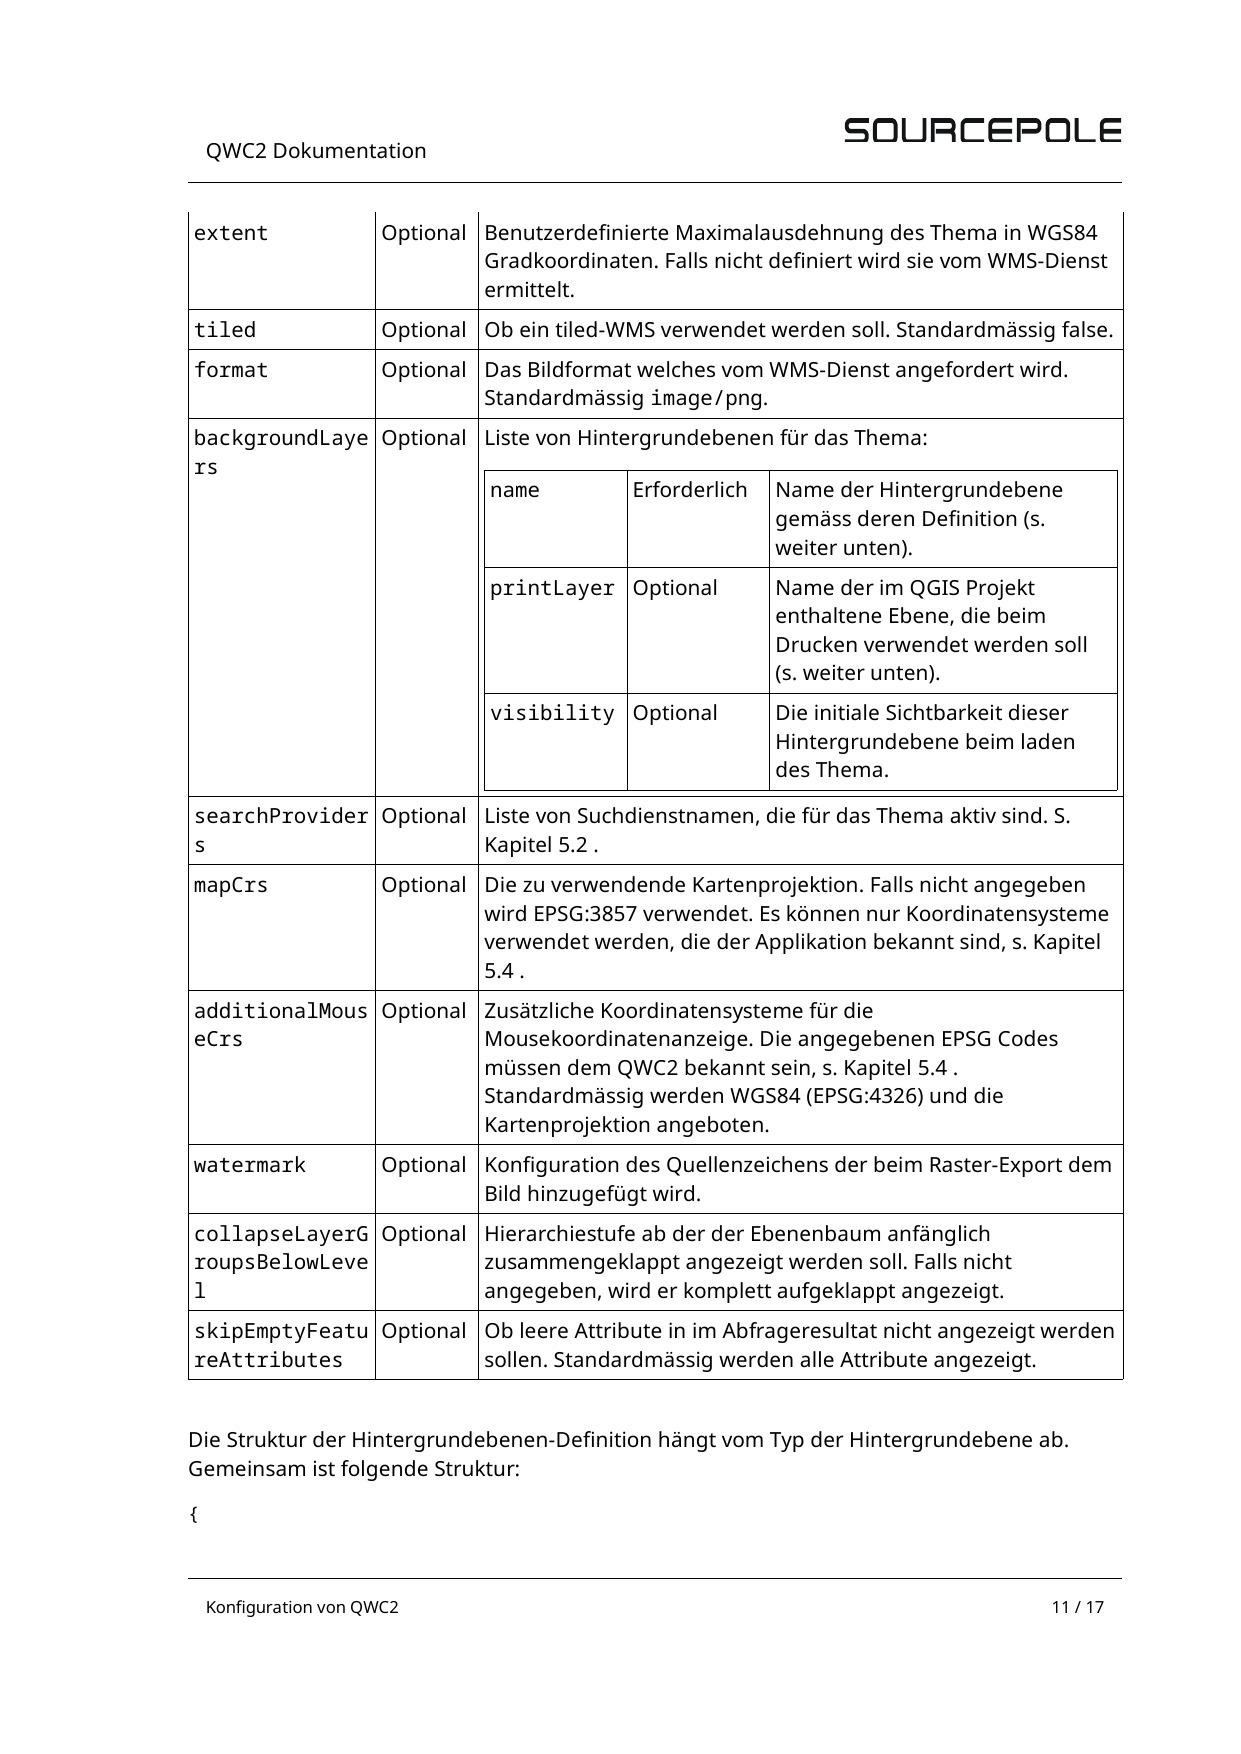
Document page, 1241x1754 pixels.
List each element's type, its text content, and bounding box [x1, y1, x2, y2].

table_cell Konfiguration des Quellenzeichens der beim Raster-Export dem Bild hinzugefügt wird. [479, 1145, 1123, 1213]
text Die Struktur der Hintergrundebenen-Definition hängt vom Typ der Hintergrundebene ab. Gemeinsam ist folgende Struktur: [188, 1425, 1122, 1482]
table_cell Das Bildformat welches vom WMS-Dienst angefordert wird. Standardmässig image/png. [479, 350, 1123, 418]
table_cell Optional [376, 991, 478, 1144]
table_cell Optional [376, 865, 478, 990]
table_cell searchProviders [189, 797, 375, 864]
table_cell skipEmptyFeatureAttributes [189, 1311, 375, 1379]
table_cell watermark [189, 1145, 375, 1213]
table_cell collapseLayerGroupsBelowLevel [189, 1214, 375, 1310]
table_cell Ob leere Attribute in im Abfrageresultat nicht angezeigt werden sollen. Standardmässig werden alle Attribute angezeigt. [479, 1311, 1123, 1379]
table_cell Benutzerdefinierte Maximalausdehnung des Thema in WGS84 Gradkoordinaten. Falls nicht definiert wird sie vom WMS-Dienst ermittelt. [479, 212, 1123, 309]
table_cell Hierarchiestufe ab der der Ebenenbaum anfänglich zusammengeklappt angezeigt werden soll. Falls nicht angegeben, wird er komplett aufgeklappt angezeigt. [479, 1214, 1123, 1310]
table_cell Liste von Hintergrundebenen für das Thema: [479, 419, 1123, 796]
table_cell Liste von Suchdienstnamen, die für das Thema aktiv sind. S. Kapitel 5.2. [479, 797, 1123, 864]
table_cell format [189, 350, 375, 418]
table_cell Die initiale Sichtbarkeit dieser Hintergrundebene beim laden des Thema. [770, 694, 1117, 790]
table_cell tiled [189, 310, 375, 349]
table_cell visibility [485, 694, 627, 790]
table_cell backgroundLayers [189, 419, 375, 796]
table_cell Optional [376, 310, 478, 349]
text { [188, 1500, 1122, 1526]
table_cell extent [189, 212, 375, 309]
table_cell Optional [376, 797, 478, 864]
table_header Name der Hintergrundebene gemäss deren Definition (s. weiter unten). [770, 471, 1117, 567]
table_cell additionalMouseCrs [189, 991, 375, 1144]
table_cell Die zu verwendende Kartenprojektion. Falls nicht angegeben wird EPSG:3857 verwendet. Es können nur Koordinatensysteme verwendet werden, die der Applikation bekannt sind, s. Kapitel 5.4. [479, 865, 1123, 990]
table_cell Optional [376, 1145, 478, 1213]
table_cell Optional [376, 350, 478, 418]
table_cell Name der im QGIS Projekt enthaltene Ebene, die beim Drucken verwendet werden soll (s. weiter unten). [770, 568, 1117, 693]
table_cell Zusätzliche Koordinatensysteme für die Mousekoordinatenanzeige. Die angegebenen EPSG Codes müssen dem QWC2 bekannt sein, s. Kapitel 5.4. Standardmässig werden WGS84 (EPSG:4326) und die Kartenprojektion angeboten. [479, 991, 1123, 1144]
table_cell Optional [376, 1311, 478, 1379]
table_cell Optional [376, 212, 478, 309]
table_cell Optional [376, 419, 478, 796]
table_cell mapCrs [189, 865, 375, 990]
table_header Erforderlich [628, 471, 769, 567]
table_cell printLayer [485, 568, 627, 693]
table_cell Ob ein tiled-WMS verwendet werden soll. Standardmässig false. [479, 310, 1123, 349]
table_cell Optional [628, 694, 769, 790]
table_header name [485, 471, 627, 567]
table_cell Optional [376, 1214, 478, 1310]
table_cell Optional [628, 568, 769, 693]
